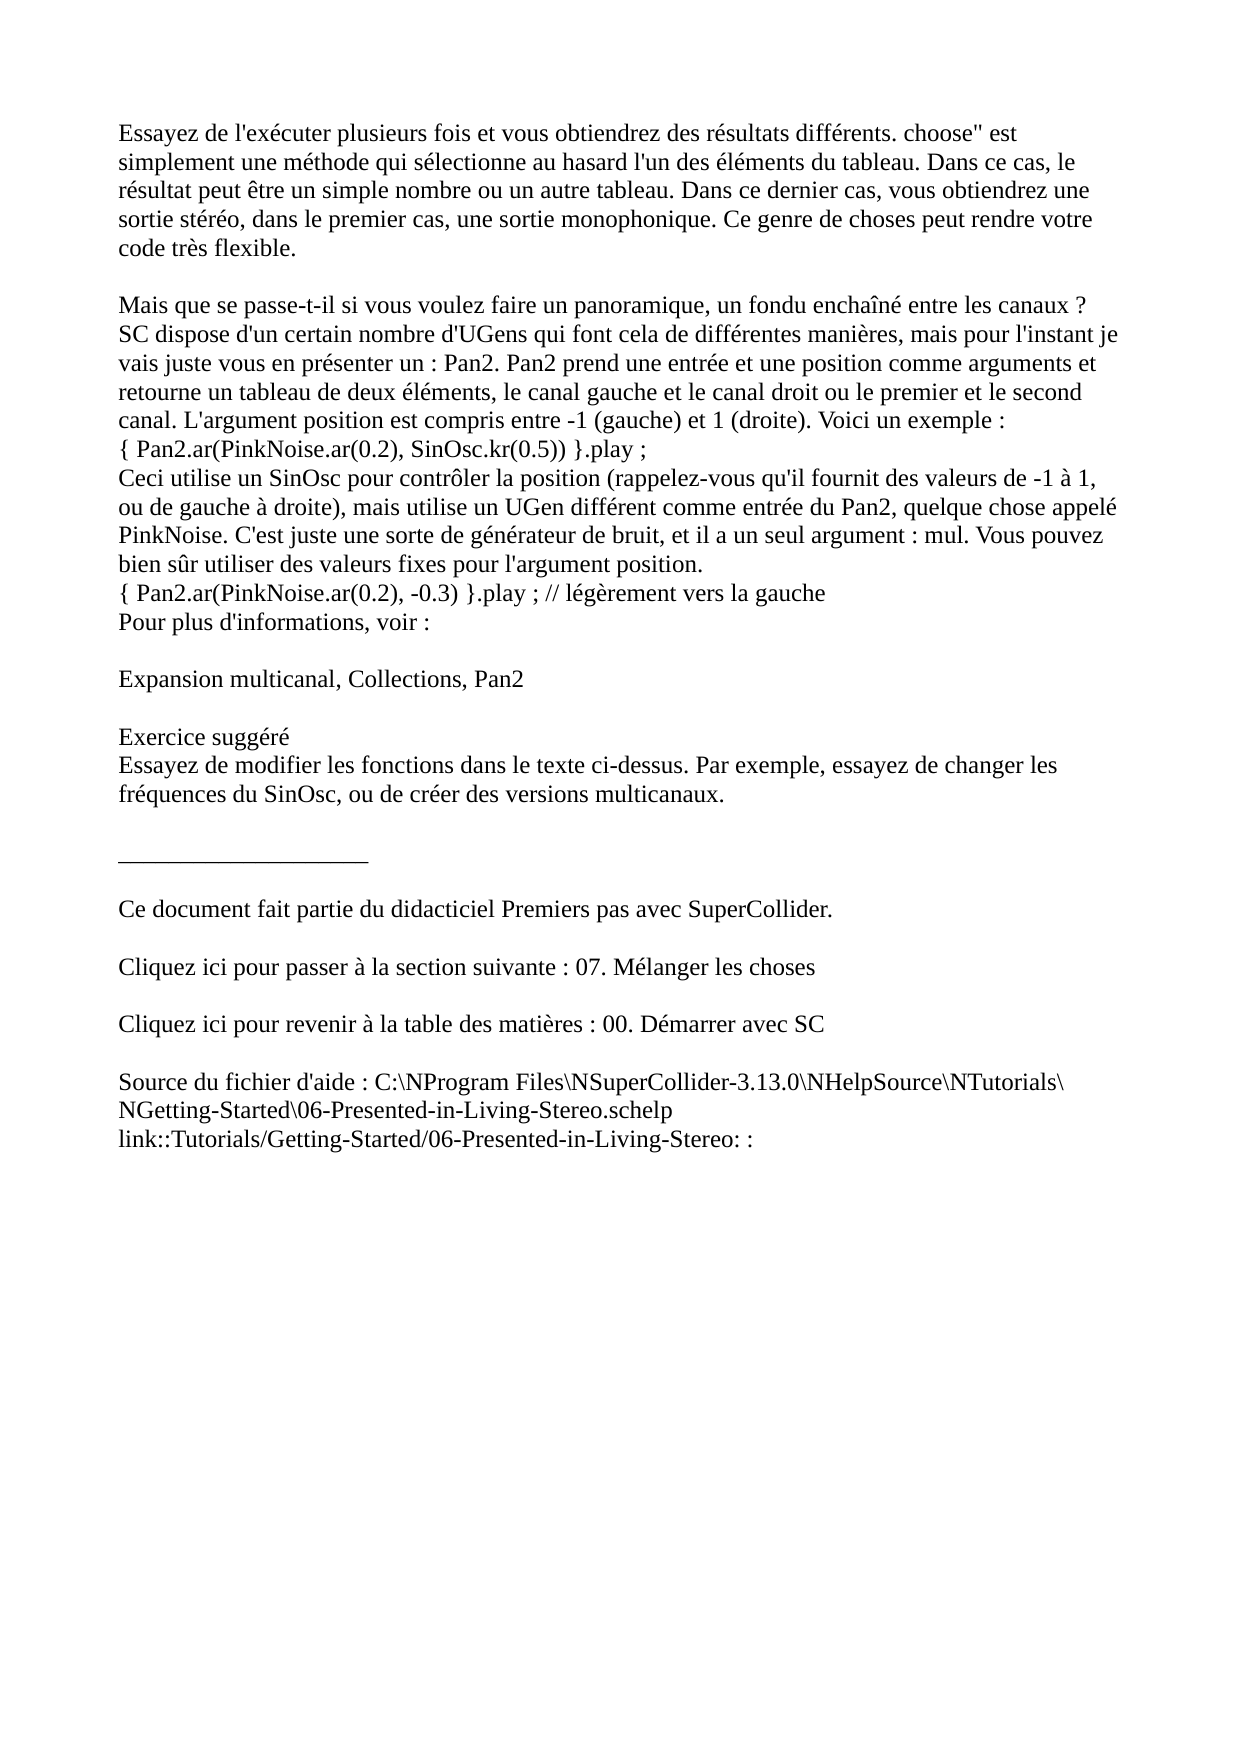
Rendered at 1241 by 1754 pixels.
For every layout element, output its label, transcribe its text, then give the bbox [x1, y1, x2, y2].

text Exercice suggéré [118, 722, 1122, 751]
text Cliquez ici pour passer à la section suivante : 07. Mélanger les choses [118, 952, 1122, 981]
text Source du fichier d'aide : C:\NProgram Files\NSuperCollider-3.13.0\NHelpSource\NTutorials\NGetting-Started\06-Presented-in-Living-Stereo.schelp [118, 1067, 1122, 1124]
text Pour plus d'informations, voir : [118, 607, 1122, 636]
text Mais que se passe-t-il si vous voulez faire un panoramique, un fondu enchaîné entre les canaux ? SC dispose d'un certain nombre d'UGens qui font cela de différentes manières, mais pour l'instant je vais juste vous en présenter un : Pan2. Pan2 prend une entrée et une position comme arguments et retourne un tableau de deux éléments, le canal gauche et le canal droit ou le premier et le second canal. L'argument position est compris entre -1 (gauche) et 1 (droite). Voici un exemple : [118, 291, 1122, 434]
text Cliquez ici pour revenir à la table des matières : 00. Démarrer avec SC [118, 1009, 1122, 1038]
text link::Tutorials/Getting-Started/06-Presented-in-Living-Stereo: : [118, 1124, 1122, 1153]
text Essayez de modifier les fonctions dans le texte ci-dessus. Par exemple, essayez de changer les fréquences du SinOsc, ou de créer des versions multicanaux. [118, 751, 1122, 808]
text { Pan2.ar(PinkNoise.ar(0.2), -0.3) }.play ; // légèrement vers la gauche [118, 578, 1122, 607]
text Ceci utilise un SinOsc pour contrôler la position (rappelez-vous qu'il fournit des valeurs de -1 à 1, ou de gauche à droite), mais utilise un UGen différent comme entrée du Pan2, quelque chose appelé PinkNoise. C'est juste une sorte de générateur de bruit, et il a un seul argument : mul. Vous pouvez bien sûr utiliser des valeurs fixes pour l'argument position. [118, 463, 1122, 578]
text Expansion multicanal, Collections, Pan2 [118, 664, 1122, 693]
text ____________________ [118, 837, 1122, 866]
text { Pan2.ar(PinkNoise.ar(0.2), SinOsc.kr(0.5)) }.play ; [118, 434, 1122, 463]
text Essayez de l'exécuter plusieurs fois et vous obtiendrez des résultats différents. choose" est simplement une méthode qui sélectionne au hasard l'un des éléments du tableau. Dans ce cas, le résultat peut être un simple nombre ou un autre tableau. Dans ce dernier cas, vous obtiendrez une sortie stéréo, dans le premier cas, une sortie monophonique. Ce genre de choses peut rendre votre code très flexible. [118, 118, 1122, 262]
text Ce document fait partie du didacticiel Premiers pas avec SuperCollider. [118, 894, 1122, 923]
